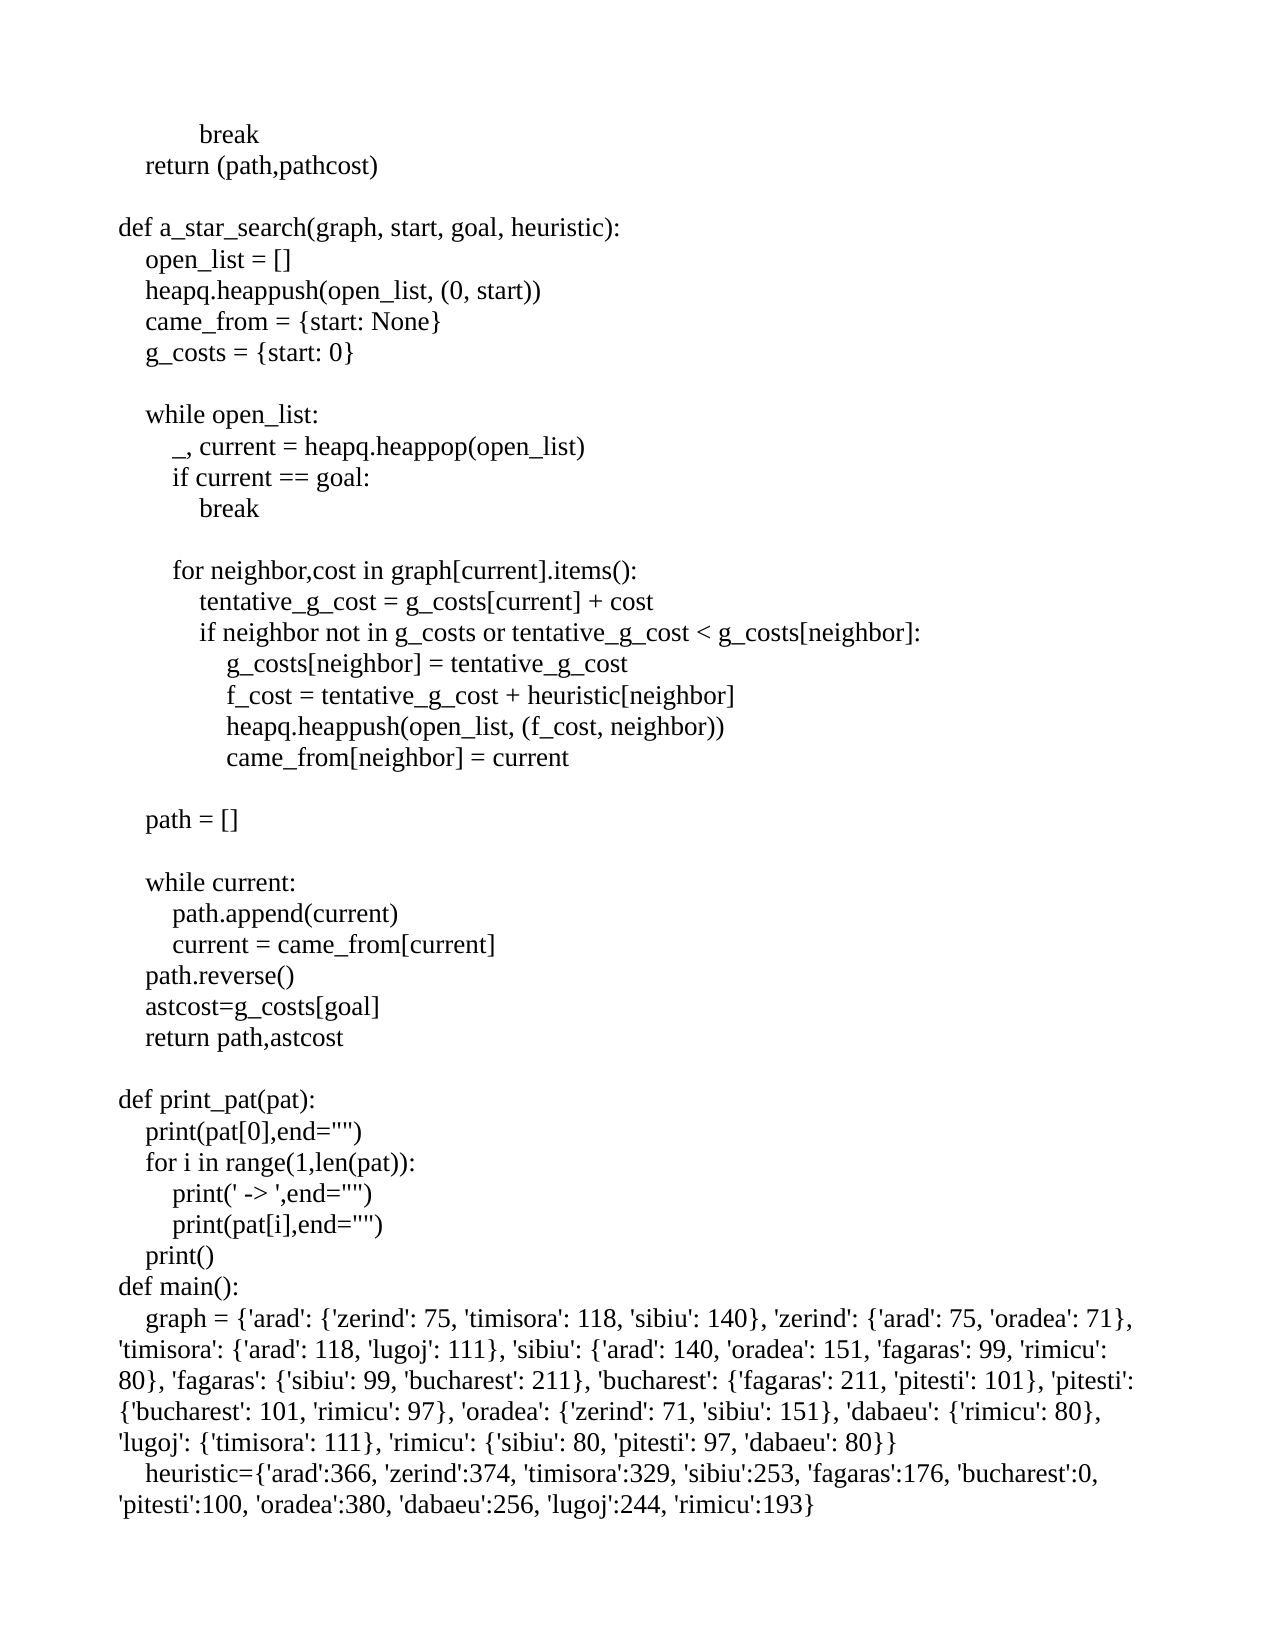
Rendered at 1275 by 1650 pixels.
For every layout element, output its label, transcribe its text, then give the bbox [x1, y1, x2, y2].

text current = came_from[current] [118, 928, 1157, 959]
text path.append(current) [118, 897, 1157, 928]
text print(' -> ',end="") [118, 1177, 1157, 1208]
text heapq.heappush(open_list, (0, start)) [118, 274, 1157, 305]
text print(pat[0],end="") [118, 1115, 1157, 1146]
text open_list = [] [118, 243, 1157, 274]
text break [118, 492, 1157, 523]
text print(pat[i],end="") [118, 1208, 1157, 1239]
text if neighbor not in g_costs or tentative_g_cost < g_costs[neighbor]: [118, 616, 1157, 648]
text return path,astcost [118, 1021, 1157, 1052]
text tentative_g_cost = g_costs[current] + cost [118, 585, 1157, 616]
text heuristic={'arad':366, 'zerind':374, 'timisora':329, 'sibiu':253, 'fagaras':176, 'bucharest':0, 'pitesti':100, 'oradea':380, 'dabaeu':256, 'lugoj':244, 'rimicu':193} [118, 1457, 1157, 1520]
text graph = {'arad': {'zerind': 75, 'timisora': 118, 'sibiu': 140}, 'zerind': {'arad': 75, 'oradea': 71}, 'timisora': {'arad': 118, 'lugoj': 111}, 'sibiu': {'arad': 140, 'oradea': 151, 'fagaras': 99, 'rimicu': 80}, 'fagaras': {'sibiu': 99, 'bucharest': 211}, 'bucharest': {'fagaras': 211, 'pitesti': 101}, 'pitesti': {'bucharest': 101, 'rimicu': 97}, 'oradea': {'zerind': 71, 'sibiu': 151}, 'dabaeu': {'rimicu': 80}, 'lugoj': {'timisora': 111}, 'rimicu': {'sibiu': 80, 'pitesti': 97, 'dabaeu': 80}} [118, 1302, 1157, 1457]
text g_costs[neighbor] = tentative_g_cost [118, 648, 1157, 679]
text def a_star_search(graph, start, goal, heuristic): [118, 212, 1157, 243]
text def print_pat(pat): [118, 1084, 1157, 1115]
text while open_list: [118, 398, 1157, 429]
text came_from = {start: None} [118, 305, 1157, 336]
text path.reverse() [118, 959, 1157, 990]
text path = [] [118, 803, 1157, 834]
text for neighbor,cost in graph[current].items(): [118, 554, 1157, 585]
text def main(): [118, 1271, 1157, 1302]
text heapq.heappush(open_list, (f_cost, neighbor)) [118, 710, 1157, 741]
text astcost=g_costs[goal] [118, 990, 1157, 1021]
text came_from[neighbor] = current [118, 741, 1157, 772]
text return (path,pathcost) [118, 149, 1157, 180]
text if current == goal: [118, 461, 1157, 492]
text print() [118, 1239, 1157, 1271]
text _, current = heapq.heappop(open_list) [118, 429, 1157, 461]
text f_cost = tentative_g_cost + heuristic[neighbor] [118, 679, 1157, 710]
text g_costs = {start: 0} [118, 336, 1157, 367]
text while current: [118, 866, 1157, 897]
text break [118, 118, 1157, 149]
text for i in range(1,len(pat)): [118, 1146, 1157, 1177]
